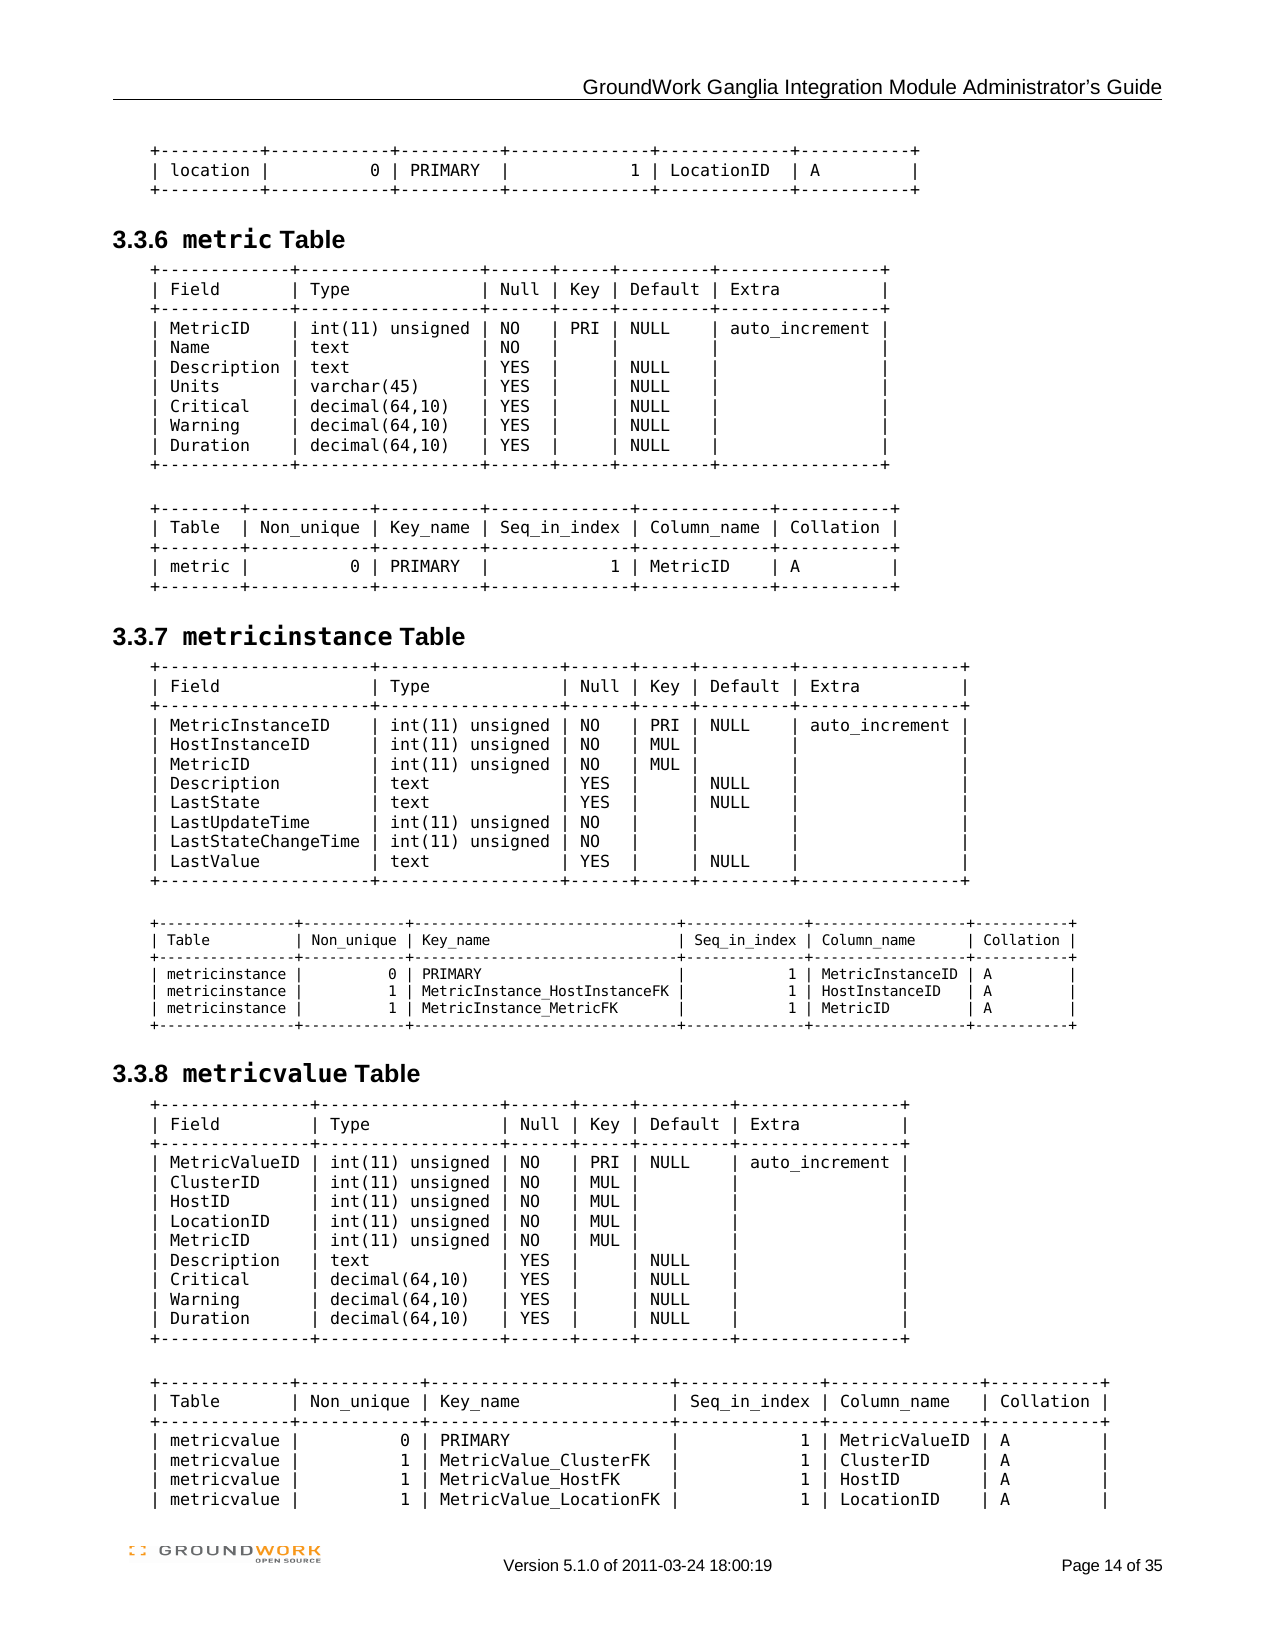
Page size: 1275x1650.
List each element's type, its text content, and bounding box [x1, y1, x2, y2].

text | Units | varchar(45) | YES | | NULL | | [150, 377, 1162, 397]
text +---------------------+------------------+------+-----+---------+----------------+ [150, 657, 1162, 677]
subtitle metric Table [112, 224, 1162, 254]
text +---------------+------------------+------+-----+---------+----------------+ [150, 1134, 1162, 1153]
text | LocationID | int(11) unsigned | NO | MUL | | | [150, 1212, 1162, 1231]
text | Description | text | YES | | NULL | | [150, 1251, 1162, 1270]
text | Table | Non_unique | Key_name | Seq_in_index | Column_name | Collation | [150, 518, 1162, 538]
picture [129, 1546, 321, 1563]
text | metricinstance | 1 | MetricInstance_HostInstanceFK | 1 | HostInstanceID | A | [150, 983, 1162, 1000]
text | Field | Type | Null | Key | Default | Extra | [150, 677, 1162, 696]
text | MetricValueID | int(11) unsigned | NO | PRI | NULL | auto_increment | [150, 1153, 1162, 1173]
text | Table | Non_unique | Key_name | Seq_in_index | Column_name | Collation | [150, 932, 1162, 949]
text | Name | text | NO | | | | [150, 338, 1162, 358]
text +-------------+------------+------------------------+--------------+---------------+-----------+ [150, 1412, 1162, 1431]
text | metricvalue | 1 | MetricValue_HostFK | 1 | HostID | A | [150, 1470, 1162, 1489]
text +-------------+------------------+------+-----+---------+----------------+ [150, 299, 1162, 319]
text +----------------+------------+-------------------------------+--------------+------------------+-----------+ [150, 1017, 1162, 1034]
text | metricvalue | 1 | MetricValue_LocationFK | 1 | LocationID | A | [150, 1489, 1162, 1509]
text | Description | text | YES | | NULL | | [150, 774, 1162, 793]
text | LastStateChangeTime | int(11) unsigned | NO | | | | [150, 832, 1162, 852]
text +---------------+------------------+------+-----+---------+----------------+ [150, 1329, 1162, 1348]
text | Duration | decimal(64,10) | YES | | NULL | | [150, 436, 1162, 455]
text | LastUpdateTime | int(11) unsigned | NO | | | | [150, 813, 1162, 832]
text | metricvalue | 0 | PRIMARY | 1 | MetricValueID | A | [150, 1431, 1162, 1451]
text | Field | Type | Null | Key | Default | Extra | [150, 1114, 1162, 1134]
text +-------------+------------+------------------------+--------------+---------------+-----------+ [150, 1373, 1162, 1392]
text +----------------+------------+-------------------------------+--------------+------------------+-----------+ [150, 915, 1162, 932]
text | Critical | decimal(64,10) | YES | | NULL | | [150, 1270, 1162, 1290]
text | MetricID | int(11) unsigned | NO | MUL | | | [150, 754, 1162, 774]
text +----------+------------+----------+--------------+-------------+-----------+ [150, 141, 1162, 161]
text | HostID | int(11) unsigned | NO | MUL | | | [150, 1192, 1162, 1212]
text | metricvalue | 1 | MetricValue_ClusterFK | 1 | ClusterID | A | [150, 1451, 1162, 1470]
text +--------+------------+----------+--------------+-------------+-----------+ [150, 577, 1162, 596]
text | metricinstance | 1 | MetricInstance_MetricFK | 1 | MetricID | A | [150, 1000, 1162, 1017]
text | HostInstanceID | int(11) unsigned | NO | MUL | | | [150, 735, 1162, 754]
text +--------+------------+----------+--------------+-------------+-----------+ [150, 538, 1162, 557]
text +---------------------+------------------+------+-----+---------+----------------+ [150, 871, 1162, 891]
text | metric | 0 | PRIMARY | 1 | MetricID | A | [150, 557, 1162, 577]
text +---------------+------------------+------+-----+---------+----------------+ [150, 1095, 1162, 1114]
text +---------------------+------------------+------+-----+---------+----------------+ [150, 696, 1162, 716]
text | Warning | decimal(64,10) | YES | | NULL | | [150, 1290, 1162, 1309]
text +--------+------------+----------+--------------+-------------+-----------+ [150, 499, 1162, 518]
text | Critical | decimal(64,10) | YES | | NULL | | [150, 397, 1162, 416]
text | LastState | text | YES | | NULL | | [150, 793, 1162, 813]
text | Table | Non_unique | Key_name | Seq_in_index | Column_name | Collation | [150, 1392, 1162, 1412]
text | MetricID | int(11) unsigned | NO | PRI | NULL | auto_increment | [150, 319, 1162, 338]
text | MetricID | int(11) unsigned | NO | MUL | | | [150, 1231, 1162, 1251]
text | ClusterID | int(11) unsigned | NO | MUL | | | [150, 1173, 1162, 1192]
subtitle metricvalue Table [112, 1059, 1162, 1089]
text | location | 0 | PRIMARY | 1 | LocationID | A | [150, 161, 1162, 180]
text | Field | Type | Null | Key | Default | Extra | [150, 280, 1162, 299]
text | MetricInstanceID | int(11) unsigned | NO | PRI | NULL | auto_increment | [150, 716, 1162, 735]
subtitle metricinstance Table [112, 621, 1162, 651]
text +----------+------------+----------+--------------+-------------+-----------+ [150, 180, 1162, 199]
text | Description | text | YES | | NULL | | [150, 358, 1162, 377]
text +-------------+------------------+------+-----+---------+----------------+ [150, 260, 1162, 280]
text | LastValue | text | YES | | NULL | | [150, 852, 1162, 871]
text +----------------+------------+-------------------------------+--------------+------------------+-----------+ [150, 949, 1162, 966]
text | Duration | decimal(64,10) | YES | | NULL | | [150, 1309, 1162, 1329]
text | Warning | decimal(64,10) | YES | | NULL | | [150, 416, 1162, 436]
text +-------------+------------------+------+-----+---------+----------------+ [150, 455, 1162, 474]
text | metricinstance | 0 | PRIMARY | 1 | MetricInstanceID | A | [150, 966, 1162, 983]
